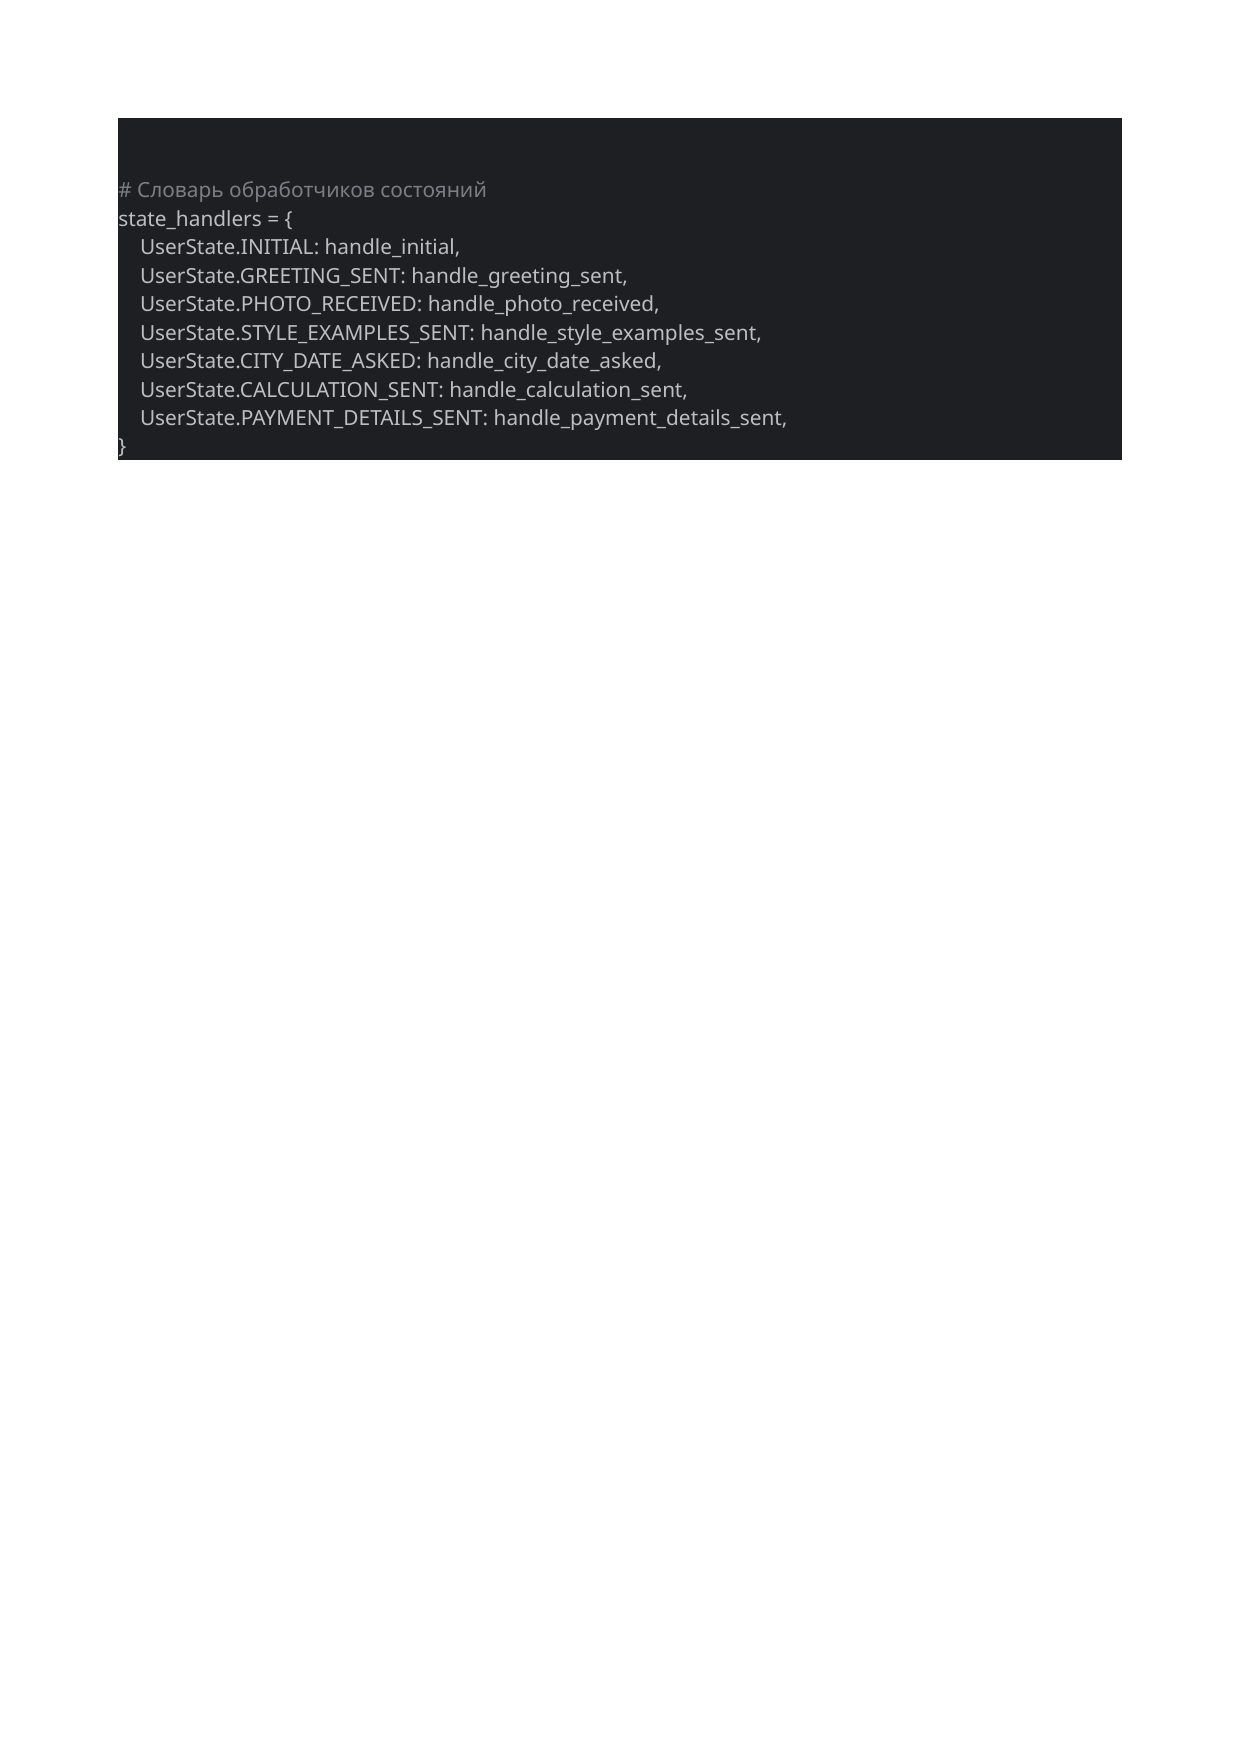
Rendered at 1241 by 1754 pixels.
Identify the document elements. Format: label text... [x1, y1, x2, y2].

text # Словарь обработчиков состояний state_handlers = { UserState.INITIAL: handle_initial, UserState.GREETING_SENT: handle_greeting_sent, UserState.PHOTO_RECEIVED: handle_photo_received, UserState.STYLE_EXAMPLES_SENT: handle_style_examples_sent, UserState.CITY_DATE_ASKED: handle_city_date_asked, UserState.CALCULATION_SENT: handle_calculation_sent, UserState.PAYMENT_DETAILS_SENT: handle_payment_details_sent, } [118, 118, 1122, 460]
